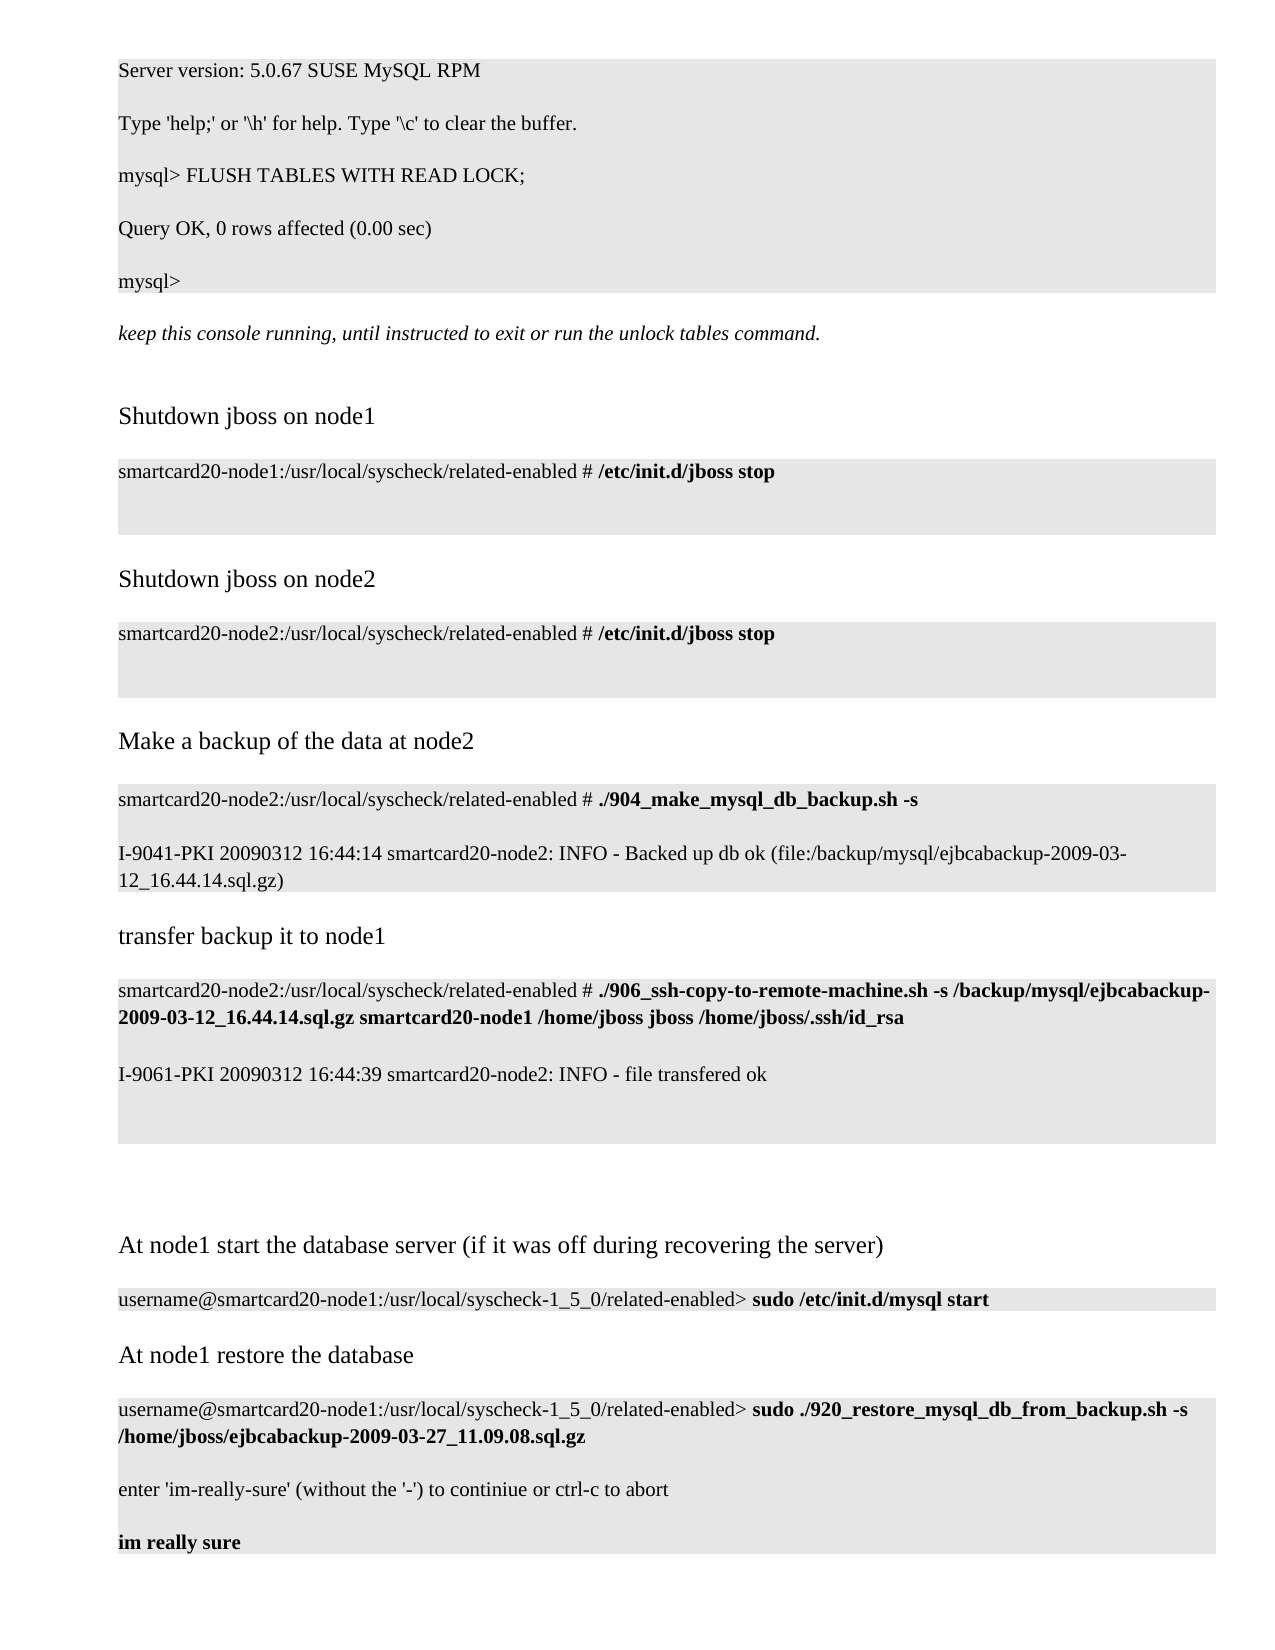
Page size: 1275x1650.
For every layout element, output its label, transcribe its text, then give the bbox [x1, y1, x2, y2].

text At node1 restore the database [118, 1341, 1216, 1368]
text Query OK, 0 rows affected (0.00 sec) [118, 217, 1216, 240]
text mysql> [118, 269, 1216, 293]
text I-9061-PKI 20090312 16:44:39 smartcard20-node2: INFO - file transfered ok [118, 1059, 1216, 1087]
text Type 'help;' or '\h' for help. Type '\c' to clear the buffer. [118, 112, 1216, 135]
text Shutdown jboss on node1 [118, 402, 1216, 430]
text Shutdown jboss on node2 [118, 565, 1216, 592]
text Make a backup of the data at node2 [118, 727, 1216, 755]
text username@smartcard20-node1:/usr/local/syscheck-1_5_0/related-enabled> sudo /etc/init.d/mysql start [118, 1288, 1216, 1311]
text At node1 start the database server (if it was off during recovering the server) [118, 1231, 1216, 1259]
text smartcard20-node2:/usr/local/syscheck/related-enabled # ./904_make_mysql_db_backup.sh -s [118, 784, 1216, 812]
text im really sure [118, 1531, 1216, 1554]
text Server version: 5.0.67 SUSE MySQL RPM [118, 59, 1216, 82]
text username@smartcard20-node1:/usr/local/syscheck-1_5_0/related-enabled> sudo ./920_restore_mysql_db_from_backup.sh -s /home/jboss/ejbcabackup-2009-03-27_11.09.08.sql.gz [118, 1398, 1216, 1449]
text smartcard20-node2:/usr/local/syscheck/related-enabled # ./906_ssh-copy-to-remote-machine.sh -s /backup/mysql/ejbcabackup-2009-03-12_16.44.14.sql.gz smartcard20-node1 /home/jboss jboss /home/jboss/.ssh/id_rsa [118, 979, 1216, 1030]
text I-9041-PKI 20090312 16:44:14 smartcard20-node2: INFO - Backed up db ok (file:/backup/mysql/ejbcabackup-2009-03-12_16.44.14.sql.gz) [118, 842, 1216, 892]
text keep this console running, until instructed to exit or run the unlock tables command. [118, 322, 1216, 345]
text smartcard20-node1:/usr/local/syscheck/related-enabled # /etc/init.d/jboss stop [118, 459, 1216, 483]
text transfer backup it to node1 [118, 922, 1216, 949]
text smartcard20-node2:/usr/local/syscheck/related-enabled # /etc/init.d/jboss stop [118, 622, 1216, 645]
text mysql> FLUSH TABLES WITH READ LOCK; [118, 164, 1216, 187]
text enter 'im-really-sure' (without the '-') to continiue or ctrl-c to abort [118, 1478, 1216, 1501]
